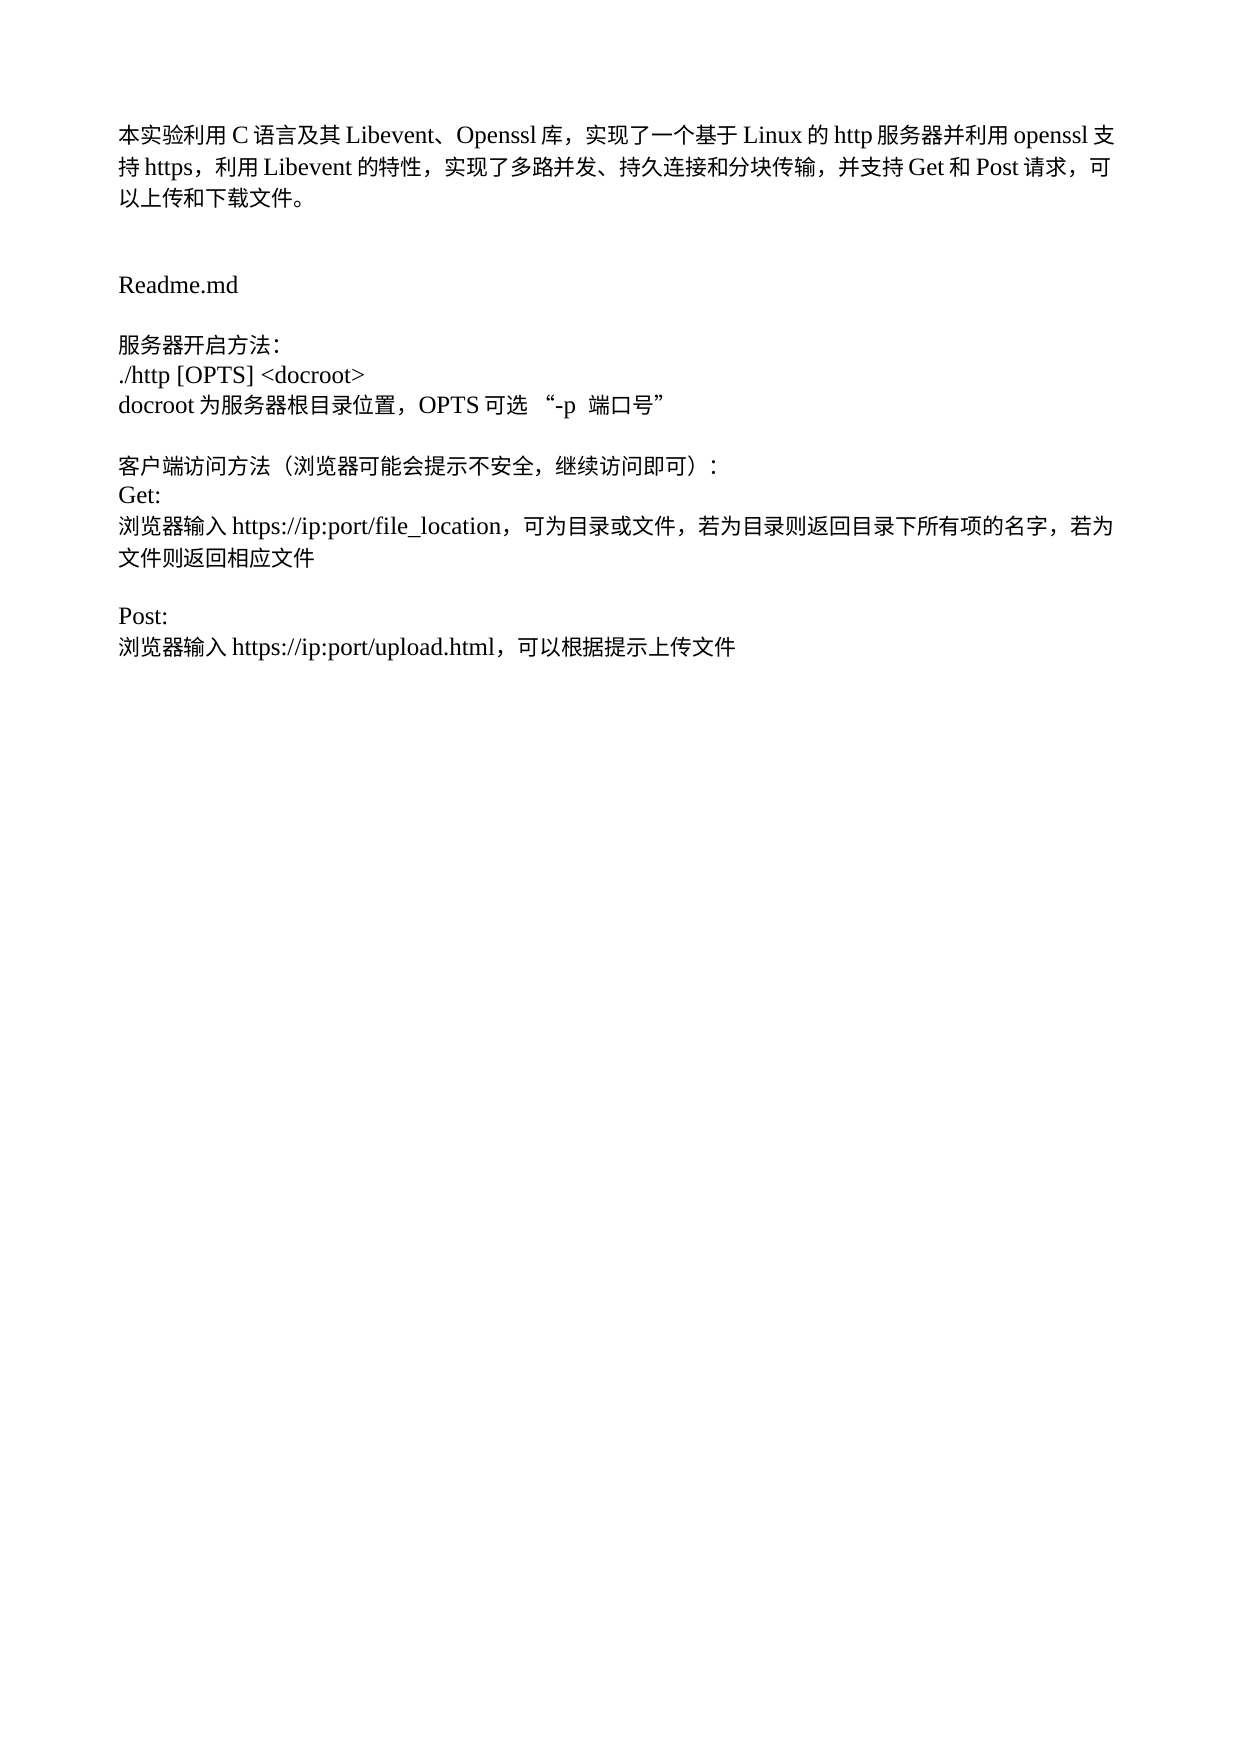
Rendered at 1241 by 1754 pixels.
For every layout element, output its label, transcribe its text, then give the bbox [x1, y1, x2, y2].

text Get: [118, 481, 1122, 509]
text 浏览器输入https://ip:port/upload.html，可以根据提示上传文件 [118, 630, 1122, 662]
text Readme.md [118, 271, 1122, 299]
text 服务器开启方法： [118, 328, 1122, 360]
text docroot为服务器根目录位置，OPTS可选 “-p 端口号” [118, 388, 1122, 420]
text ./http [OPTS] <docroot> [118, 360, 1122, 388]
text 本实验利用C语言及其Libevent、Openssl库，实现了一个基于Linux的http服务器并利用openssl支持https，利用Libevent的特性，实现了多路并发、持久连接和分块传输，并支持Get和Post请求，可以上传和下载文件。 [118, 118, 1122, 213]
text 客户端访问方法（浏览器可能会提示不安全，继续访问即可）： [118, 449, 1122, 481]
text Post: [118, 601, 1122, 630]
text 浏览器输入https://ip:port/file_location，可为目录或文件，若为目录则返回目录下所有项的名字，若为文件则返回相应文件 [118, 509, 1122, 573]
